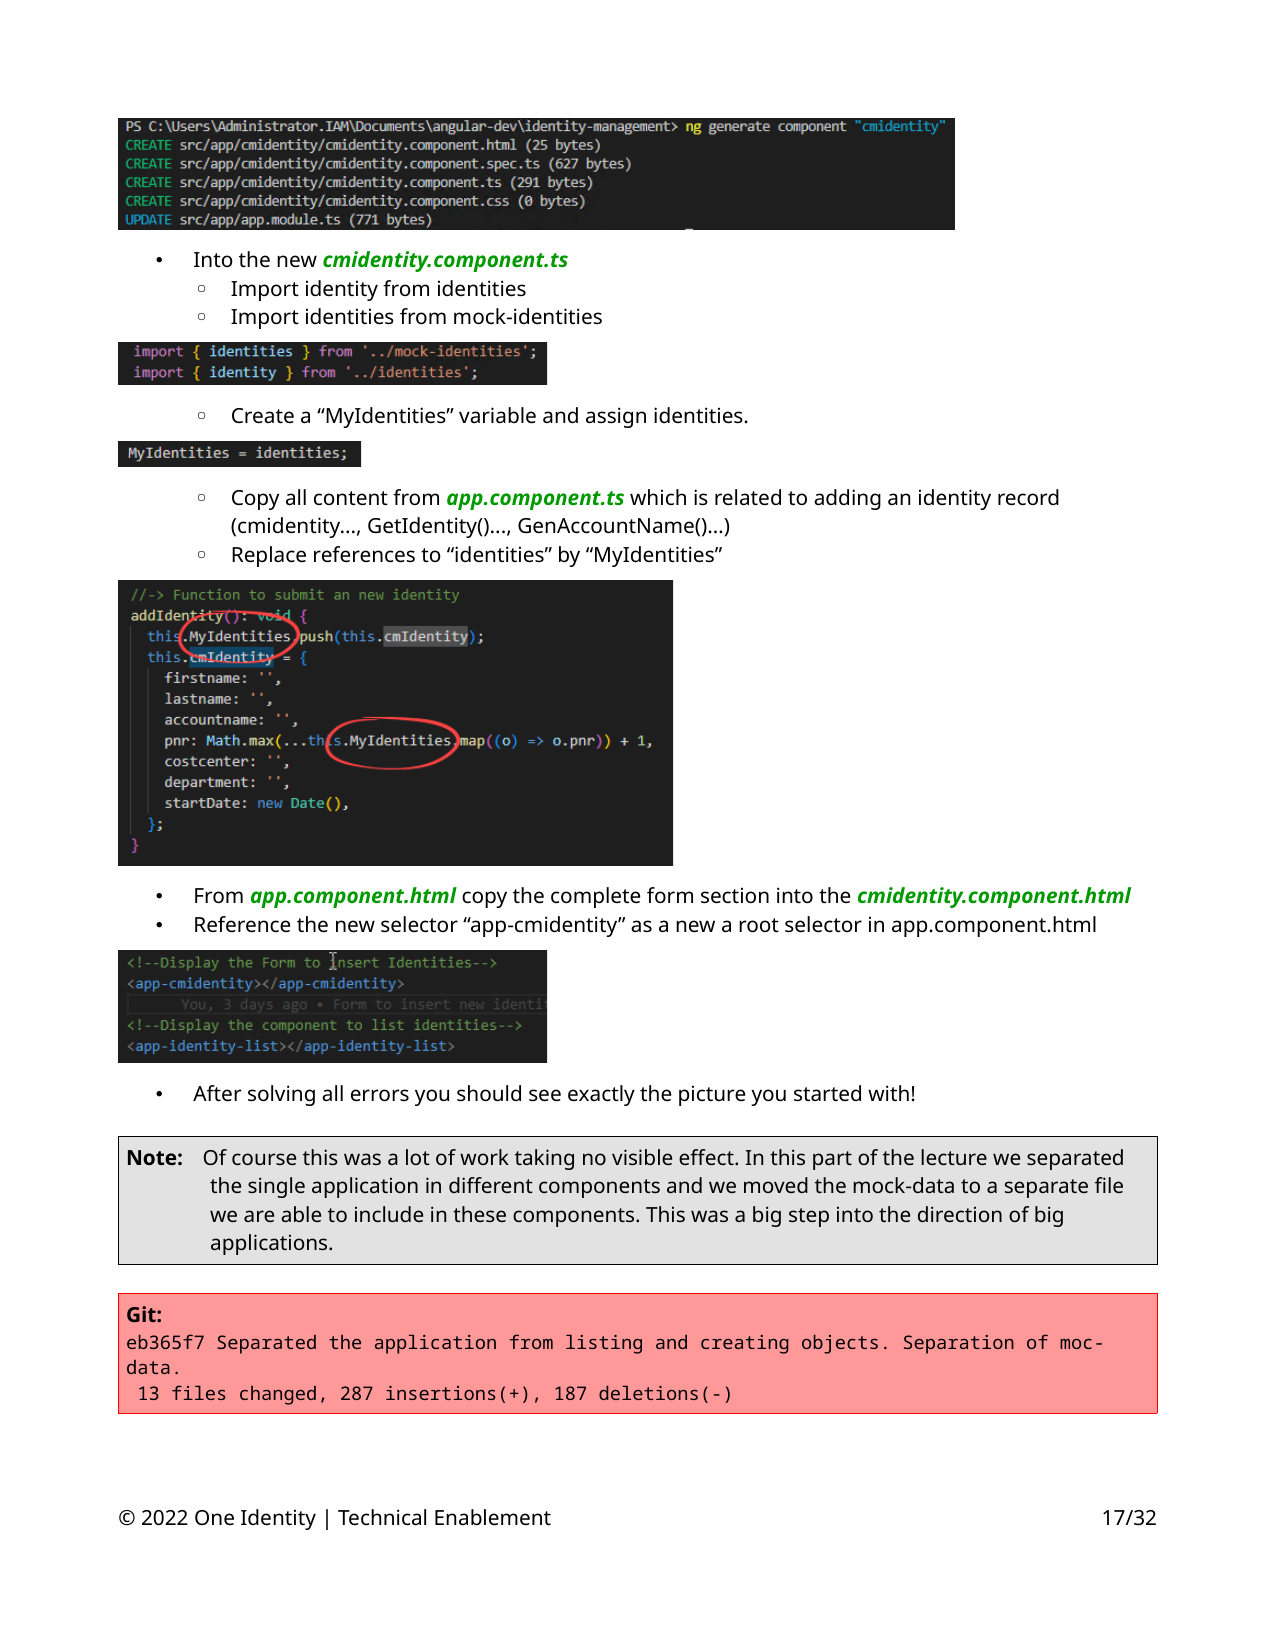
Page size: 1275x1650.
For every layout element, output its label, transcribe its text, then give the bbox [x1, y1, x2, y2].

list Reference the new selector “app-cmidentity” as a new a root selector in app.component.html [156, 910, 1157, 938]
picture [118, 441, 362, 467]
list From app.component.html copy the complete form section into the cmidentity.component.html [156, 881, 1157, 910]
text Note: Of course this was a lot of work taking no visible effect. In this part of the lecture we separated the single application in different components and we moved the mock-data to a separate file we are able to include in these components. This was a big step into the direction of big applications. [119, 1137, 1157, 1264]
list Create a “MyIdentities” variable and assign identities. [193, 401, 1157, 429]
picture [118, 118, 955, 230]
picture [118, 580, 674, 866]
list Import identities from mock-identities [193, 302, 1157, 331]
list Into the new cmidentity.component.ts [156, 245, 1157, 274]
list Replace references to “identities” by “MyIdentities” [193, 540, 1157, 568]
text 13 files changed, 287 insertions(+), 187 deletions(-) [119, 1372, 1157, 1413]
list Import identity from identities [193, 274, 1157, 302]
list Copy all content from app.component.ts which is related to adding an identity record (cmidentity..., GetIdentity()..., GenAccountName()…) [193, 483, 1157, 540]
picture [118, 342, 548, 385]
text Git: [119, 1294, 1157, 1321]
list After solving all errors you should see exactly the picture you started with! [156, 1079, 1157, 1107]
text eb365f7 Separated the application from listing and creating objects. Separation of moc-data. [119, 1321, 1157, 1372]
picture [118, 950, 548, 1063]
